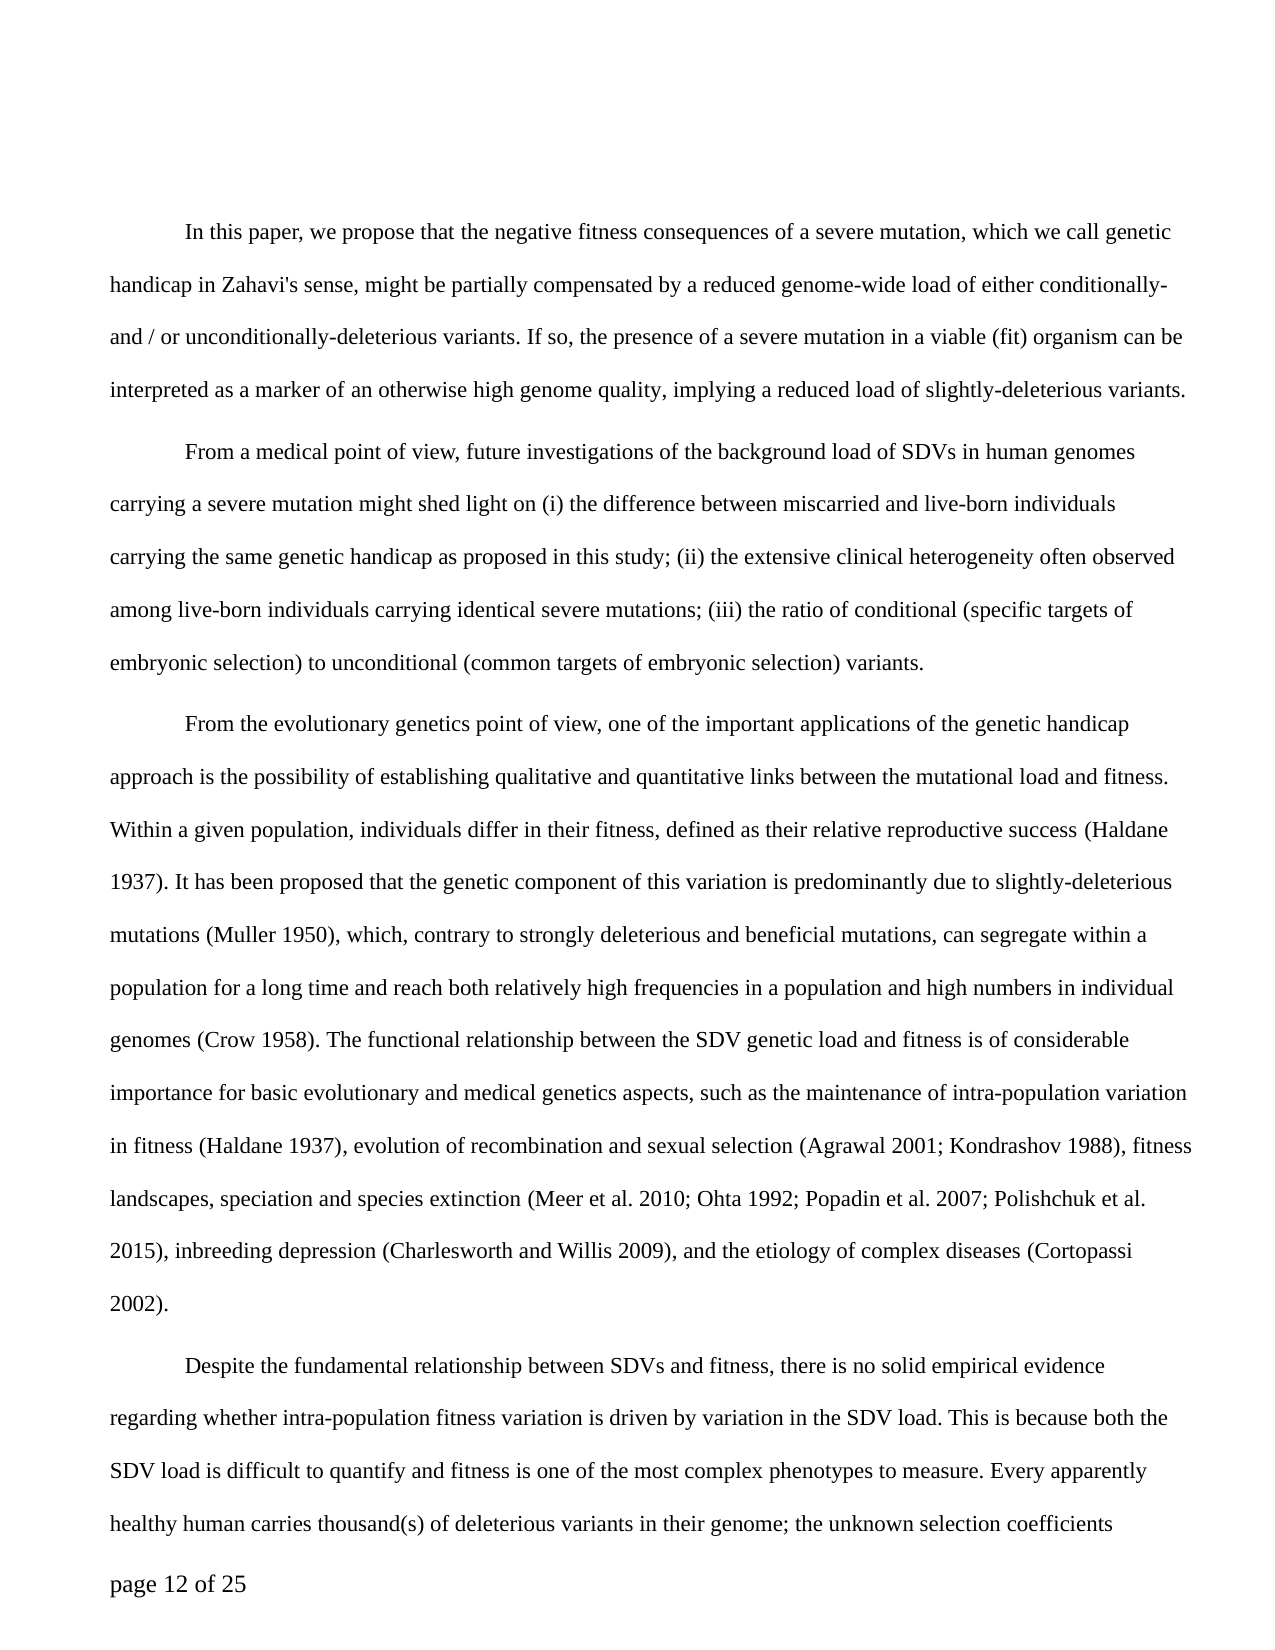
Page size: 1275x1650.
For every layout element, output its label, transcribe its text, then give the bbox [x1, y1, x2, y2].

text From the evolutionary genetics point of view, one of the important applications of the genetic handicap approach is the possibility of establishing qualitative and quantitative links between the mutational load and fitness. Within a given population, individuals differ in their fitness, defined as their relative reproductive success (Haldane 1937)⁠. It has been proposed that the genetic component of this variation is predominantly due to slightly-deleterious mutations (Muller 1950)⁠, which, contrary to strongly deleterious and beneficial mutations, can segregate within a population for a long time and reach both relatively high frequencies in a population and high numbers in individual genomes (Crow 1958)⁠. The functional relationship between the SDV genetic load and fitness is of considerable importance for basic evolutionary and medical genetics aspects, such as the maintenance of intra-population variation in fitness (Haldane 1937)⁠, evolution of recombination and sexual selection (Agrawal 2001; Kondrashov 1988)⁠, fitness landscapes, speciation and species extinction (Meer et al. 2010; Ohta 1992; Popadin et al. 2007; Polishchuk et al. 2015)⁠, inbreeding depression (Charlesworth and Willis 2009)⁠, and the etiology of complex diseases (Cortopassi 2002)⁠. [109, 710, 1197, 1316]
text Despite the fundamental relationship between SDVs and fitness, there is no solid empirical evidence regarding whether intra-population fitness variation is driven by variation in the SDV load. This is because both the SDV load is difficult to quantify and fitness is one of the most complex phenotypes to measure. Every apparently healthy human carries thousand(s) of deleterious variants in their genome; the unknown selection coefficients [109, 1352, 1197, 1536]
text From a medical point of view, future investigations of the background load of SDVs in human genomes carrying a severe mutation might shed light on (i) the difference between miscarried and live-born individuals carrying the same genetic handicap as proposed in this study; (ii) the extensive clinical heterogeneity often observed among live-born individuals carrying identical severe mutations; (iii) the ratio of conditional (specific targets of embryonic selection) to unconditional (common targets of embryonic selection) variants. [109, 438, 1197, 675]
text In this paper, we propose that the negative fitness consequences of a severe mutation, which we call genetic handicap in Zahavi's sense, might be partially compensated by a reduced genome-wide load of either conditionally- and / or unconditionally-deleterious variants. If so, the presence of a severe mutation in a viable (fit) organism can be interpreted as a marker of an otherwise high genome quality, implying a reduced load of slightly-deleterious variants. [109, 218, 1197, 402]
